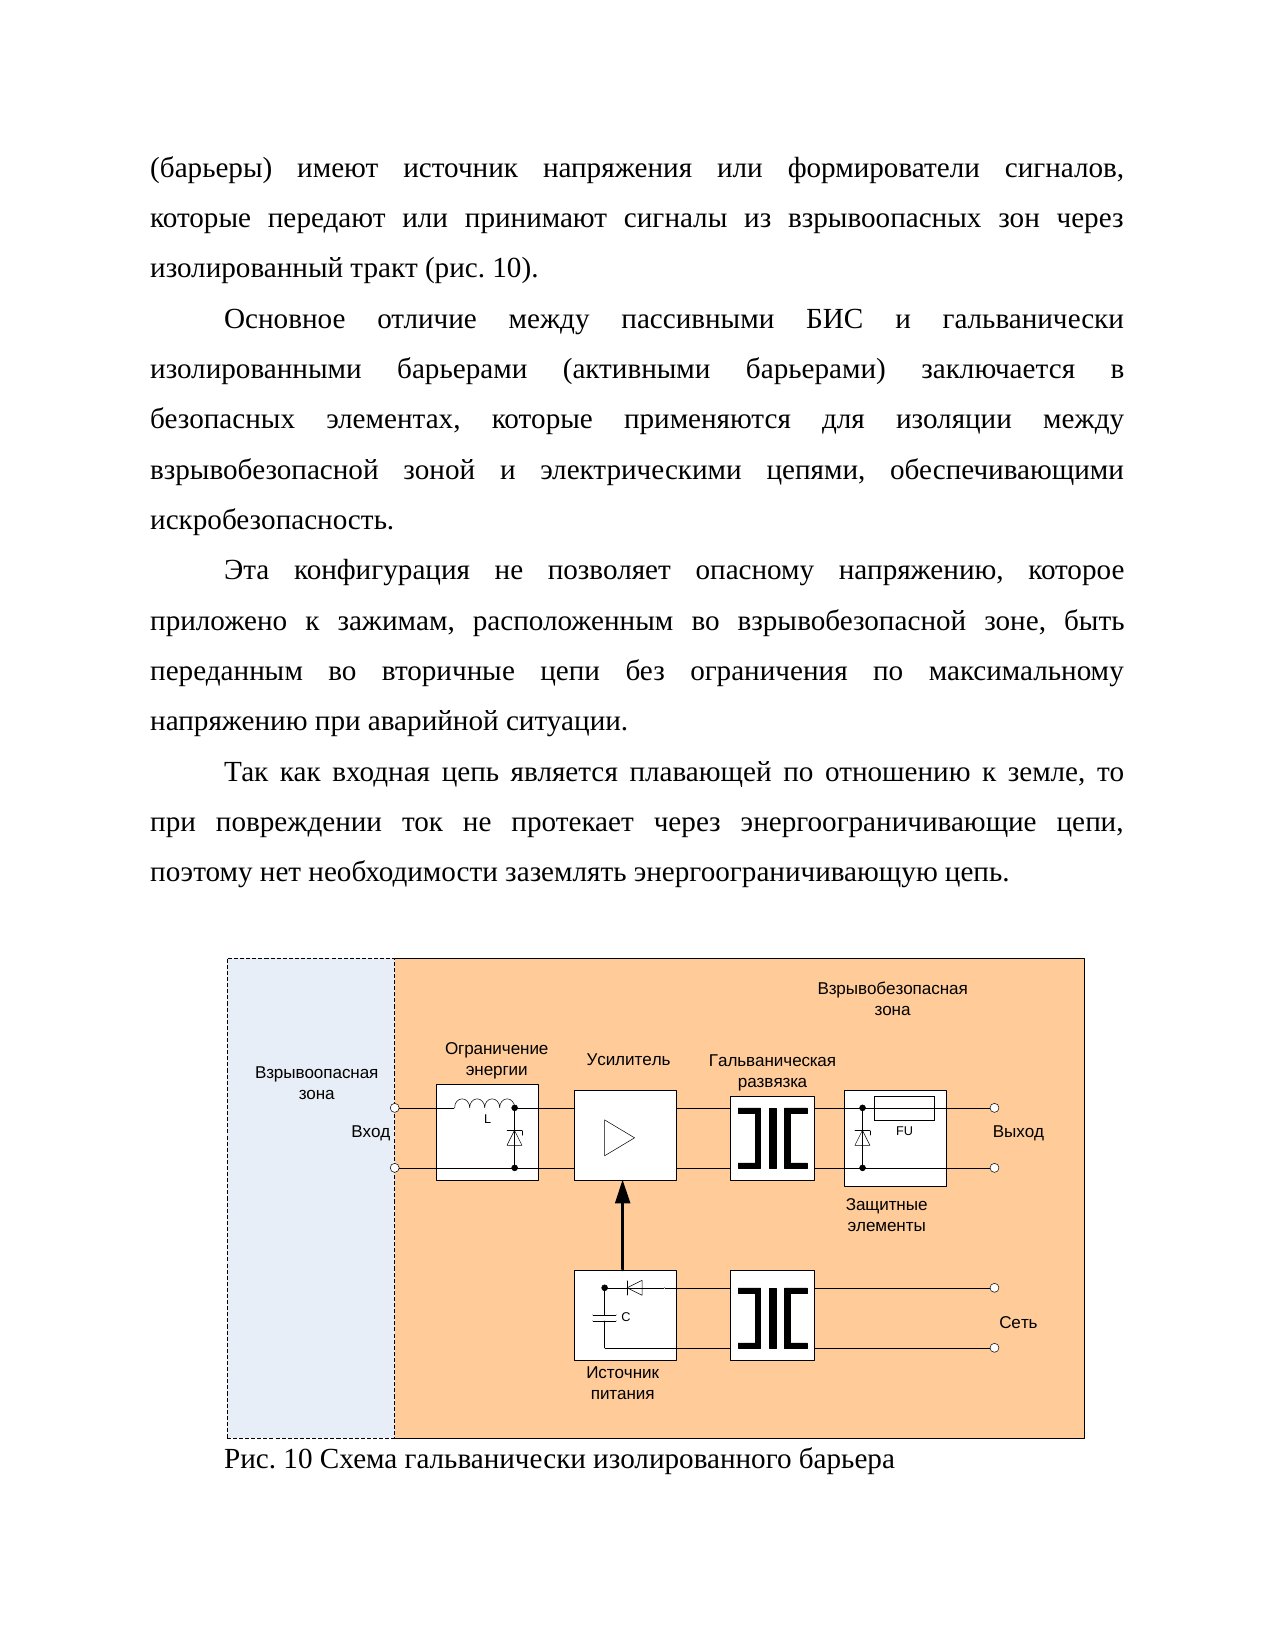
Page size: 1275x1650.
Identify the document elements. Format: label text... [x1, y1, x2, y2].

text Рис. 10 Схема гальванически изолированного барьера [150, 1441, 1125, 1474]
text Так как входная цепь является плавающей по отношению к земле, то при повреждении ток не протекает через энергоограничивающие цепи, поэтому нет необходимости заземлять энергоограничивающую цепь. [150, 754, 1125, 888]
text Эта конфигурация не позволяет опасному напряжению, которое приложено к зажимам, расположенным во взрывобезопасной зоне, быть переданным во вторичные цепи без ограничения по максимальному напряжению при аварийной ситуации. [150, 552, 1125, 737]
text Основное отличие между пассивными БИС и гальванически изолированными барьерами (активными барьерами) заключается в безопасных элементах, которые применяются для изоляции между взрывобезопасной зоной и электрическими цепями, обеспечивающими искробезопасность. [150, 301, 1125, 536]
text (барьеры) имеют источник напряжения или формирователи сигналов, которые передают или принимают сигналы из взрывоопасных зон через изолированный тракт (рис. 10). [150, 150, 1125, 284]
